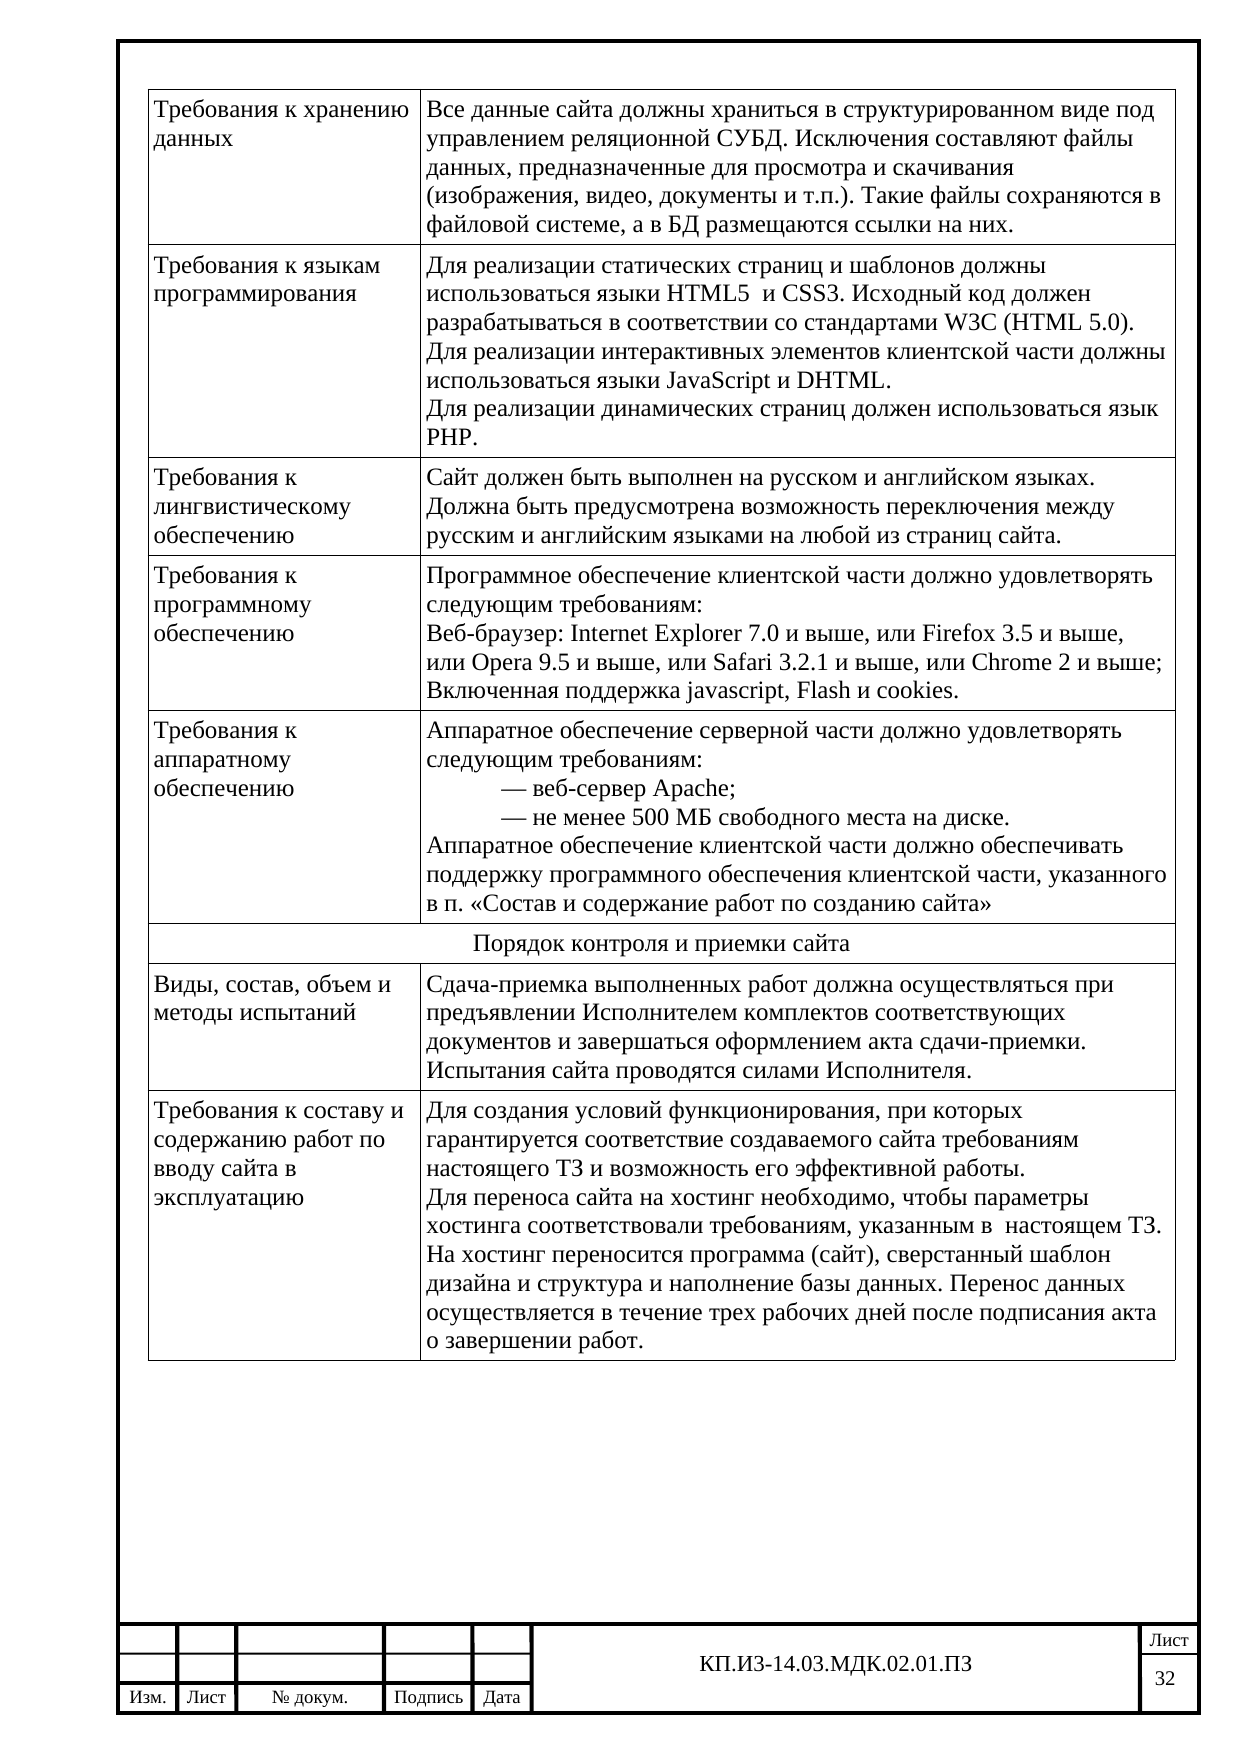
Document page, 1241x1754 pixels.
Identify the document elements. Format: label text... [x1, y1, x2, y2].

table_cell Требования к программному обеспечению [149, 556, 420, 710]
table_cell Требования к языкам программирования [149, 245, 420, 457]
table_cell Требования к лингвистическому обеспечению [149, 458, 420, 554]
table_cell Требования к составу и содержанию работ по вводу сайта в эксплуатацию [149, 1091, 420, 1360]
table_cell Для создания условий функционирования, при которых гарантируется соответствие создаваемого сайта требованиям настоящего ТЗ и возможность его эффективной работы. Для переноса сайта на хостинг необходимо, чтобы параметры хостинга соответствовали требованиям, указанным в настоящем ТЗ. На хостинг переносится программа (сайт), сверстанный шаблон дизайна и структура и наполнение базы данных. Перенос данных осуществляется в течение трех рабочих дней после подписания акта о завершении работ. [421, 1091, 1175, 1360]
table_cell Виды, состав, объем и методы испытаний [149, 964, 420, 1089]
table_cell Аппаратное обеспечение серверной части должно удовлетворять следующим требованиям: веб-сервер Apache; не менее 500 МБ свободного места на диске. Аппаратное обеспечение клиентской части должно обеспечивать поддержку программного обеспечения клиентской части, указанного в п. «Состав и содержание работ по созданию сайта» [421, 711, 1175, 923]
table_cell Для реализации статических страниц и шаблонов должны использоваться языки HTML5 и CSS3. Исходный код должен разрабатываться в соответствии со стандартами W3C (HTML 5.0). Для реализации интерактивных элементов клиентской части должны использоваться языки JavaScript и DHTML. Для реализации динамических страниц должен использоваться язык PHP. [421, 245, 1175, 457]
table_cell Сдача-приемка выполненных работ должна осуществляться при предъявлении Исполнителем комплектов соответствующих документов и завершаться оформлением акта сдачи-приемки. Испытания сайта проводятся силами Исполнителя. [421, 964, 1175, 1089]
table_cell Сайт должен быть выполнен на русском и английском языках. Должна быть предусмотрена возможность переключения между русским и английским языками на любой из страниц сайта. [421, 458, 1175, 554]
table_cell Порядок контроля и приемки сайта [149, 924, 1175, 963]
table_cell Требования к хранению данных [149, 90, 420, 244]
table_cell Программное обеспечение клиентской части должно удовлетворять следующим требованиям: Веб-браузер: Internet Explorer 7.0 и выше, или Firefox 3.5 и выше, или Opera 9.5 и выше, или Safari 3.2.1 и выше, или Chrome 2 и выше; Включенная поддержка javascript, Flash и cookies. [421, 556, 1175, 710]
table_cell Требования к аппаратному обеспечению [149, 711, 420, 923]
table_cell Все данные сайта должны храниться в структурированном виде под управлением реляционной СУБД. Исключения составляют файлы данных, предназначенные для просмотра и скачивания (изображения, видео, документы и т.п.). Такие файлы сохраняются в файловой системе, а в БД размещаются ссылки на них. [421, 90, 1175, 244]
